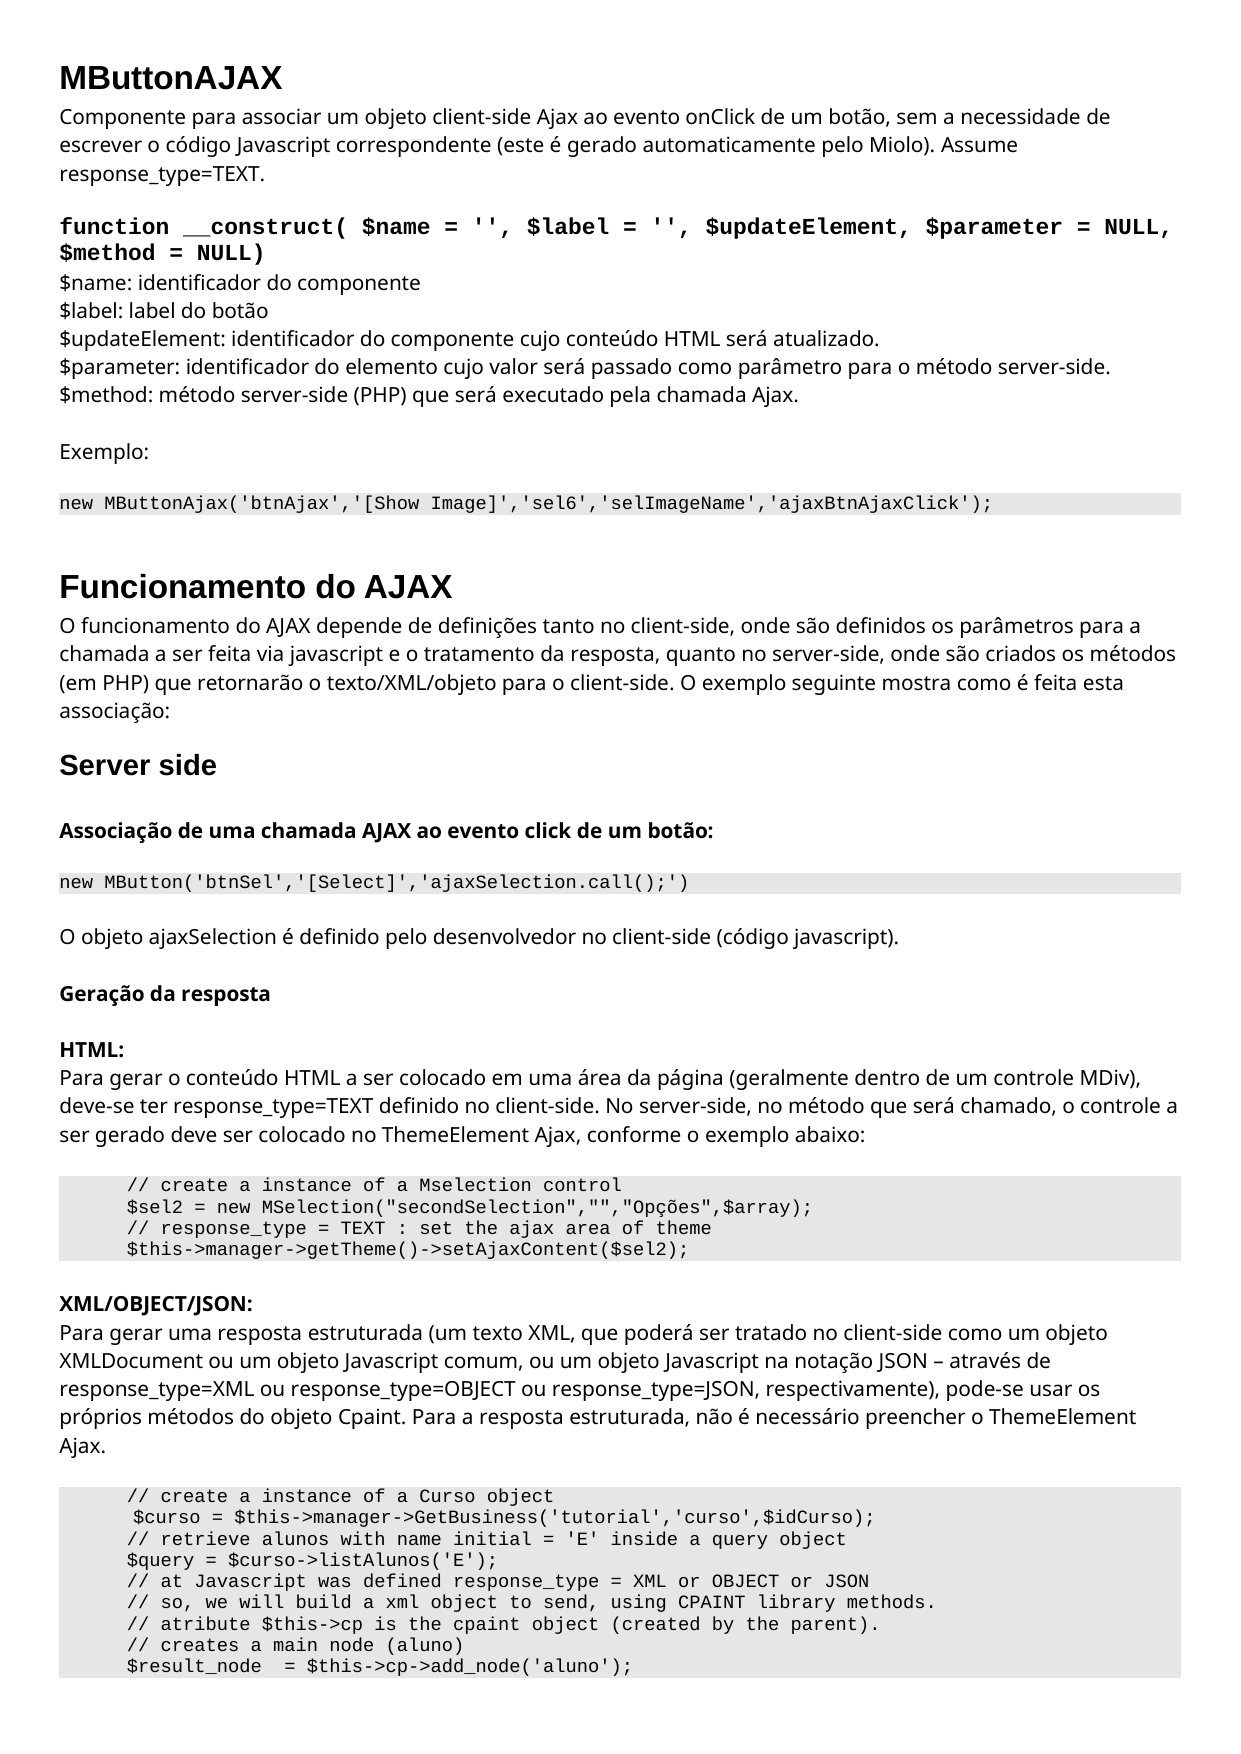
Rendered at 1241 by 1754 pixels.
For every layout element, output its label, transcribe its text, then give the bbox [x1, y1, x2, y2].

text // so, we will build a xml object to send, using CPAINT library methods. [59, 1593, 1181, 1615]
text function __construct( $name = '', $label = '', $updateElement, $parameter = NULL, $method = NULL) [59, 215, 1181, 268]
text $this->manager->getTheme()->setAjaxContent($sel2); [59, 1240, 1181, 1261]
text $label: label do botão [59, 296, 1181, 324]
text // response_type = TEXT : set the ajax area of theme [59, 1219, 1181, 1240]
text $updateElement: identificador do componente cujo conteúdo HTML será atualizado. [59, 324, 1181, 352]
text // atribute $this->cp is the cpaint object (created by the parent). [59, 1615, 1181, 1636]
text XML/OBJECT/JSON: [59, 1289, 1181, 1318]
text Exemplo: [59, 437, 1181, 465]
text HTML: [59, 1035, 1181, 1063]
text Componente para associar um objeto client-side Ajax ao evento onClick de um botão, sem a necessidade de escrever o código Javascript correspondente (este é gerado automaticamente pelo Miolo). Assume response_type=TEXT. [59, 102, 1181, 187]
text O funcionamento do AJAX depende de definições tanto no client-side, onde são definidos os parâmetros para a chamada a ser feita via javascript e o tratamento da resposta, quanto no server-side, onde são criados os métodos (em PHP) que retornarão o texto/XML/objeto para o client-side. O exemplo seguinte mostra como é feita esta associação: [59, 611, 1181, 724]
text $query = $curso->listAlunos('E'); [59, 1551, 1181, 1572]
text O objeto ajaxSelection é definido pelo desenvolvedor no client-side (código javascript). [59, 922, 1181, 951]
text // creates a main node (aluno) [59, 1636, 1181, 1657]
text $parameter: identificador do elemento cujo valor será passado como parâmetro para o método server-side. [59, 352, 1181, 381]
text Para gerar o conteúdo HTML a ser colocado em uma área da página (geralmente dentro de um controle MDiv), deve-se ter response_type=TEXT definido no client-side. No server-side, no método que será chamado, o controle a ser gerado deve ser colocado no ThemeElement Ajax, conforme o exemplo abaixo: [59, 1063, 1181, 1148]
text new MButtonAjax('btnAjax','[Show Image]','sel6','selImageName','ajaxBtnAjaxClick'); [59, 493, 1181, 515]
text // at Javascript was defined response_type = XML or OBJECT or JSON [59, 1572, 1181, 1593]
text Geração da resposta [59, 979, 1181, 1007]
text // retrieve alunos with name initial = 'E' inside a query object [59, 1530, 1181, 1551]
text // create a instance of a Curso object [59, 1487, 1181, 1508]
text $curso = $this->manager->GetBusiness('tutorial','curso',$idCurso); [59, 1508, 1181, 1530]
text new MButton('btnSel','[Select]','ajaxSelection.call();') [59, 873, 1181, 894]
text $method: método server-side (PHP) que será executado pela chamada Ajax. [59, 381, 1181, 409]
text Associação de uma chamada AJAX ao evento click de um botão: [59, 816, 1181, 844]
text $sel2 = new MSelection("secondSelection","","Opções",$array); [59, 1198, 1181, 1219]
subtitle Server side [59, 749, 1181, 782]
subtitle MButtonAJAX [59, 59, 1181, 96]
text // create a instance of a Mselection control [59, 1176, 1181, 1198]
text $result_node = $this->cp->add_node('aluno'); [59, 1657, 1181, 1678]
text Para gerar uma resposta estruturada (um texto XML, que poderá ser tratado no client-side como um objeto XMLDocument ou um objeto Javascript comum, ou um objeto Javascript na notação JSON – através de response_type=XML ou response_type=OBJECT ou response_type=JSON, respectivamente), pode-se usar os próprios métodos do objeto Cpaint. Para a resposta estruturada, não é necessário preencher o ThemeElement Ajax. [59, 1318, 1181, 1459]
text $name: identificador do componente [59, 268, 1181, 296]
subtitle Funcionamento do AJAX [59, 568, 1181, 605]
